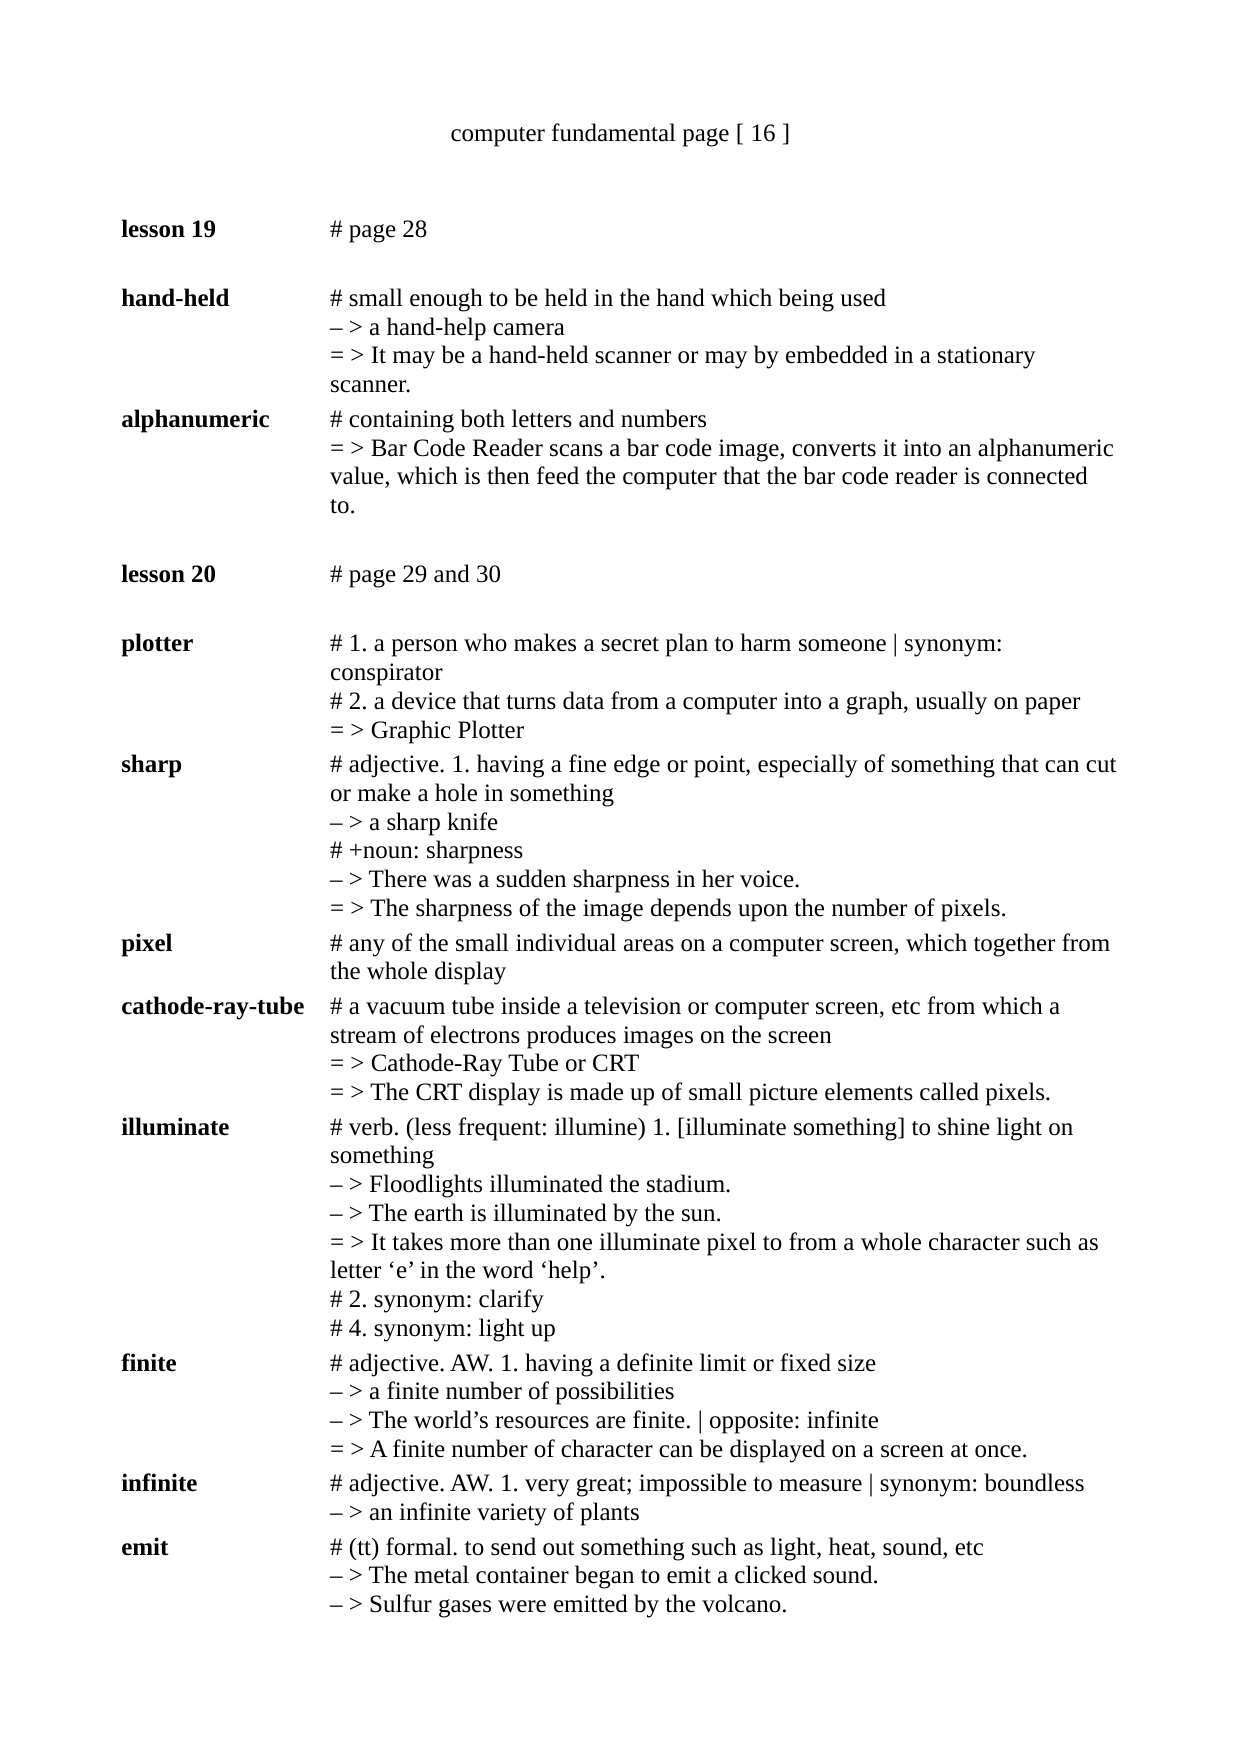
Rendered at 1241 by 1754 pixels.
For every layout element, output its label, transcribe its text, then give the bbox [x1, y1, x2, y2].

table_cell [327, 176, 1122, 211]
table_cell finite [118, 1345, 327, 1466]
table_cell # verb. (less frequent: illumine) 1. [illuminate something] to shine light on something – > Floodlights illuminated the stadium. – > The earth is illuminated by the sun. = > It takes more than one illuminate pixel to from a whole character such as letter ‘e’ in the word ‘help’. # 2. synonym: clarify # 4. synonym: light up [327, 1109, 1122, 1345]
table_cell # containing both letters and numbers = > Bar Code Reader scans a bar code image, converts it into an alphanumeric value, which is then feed the computer that the bar code reader is connected to. [327, 401, 1122, 522]
table_cell # page 28 [327, 211, 1122, 246]
table_cell pixel [118, 925, 327, 988]
table_cell hand-held [118, 280, 327, 401]
table_cell illuminate [118, 1109, 327, 1345]
table_cell alphanumeric [118, 401, 327, 522]
table_cell [327, 246, 1122, 280]
table_cell [118, 246, 327, 280]
table_cell sharp [118, 746, 327, 925]
table_cell # (tt) formal. to send out something such as light, heat, sound, etc – > The metal container began to emit a clicked sound. – > Sulfur gases were emitted by the volcano. [327, 1529, 1122, 1621]
table_cell emit [118, 1529, 327, 1621]
table_cell lesson 20 [118, 556, 327, 591]
table_cell lesson 19 [118, 211, 327, 246]
table_cell [327, 591, 1122, 626]
table_cell # adjective. 1. having a fine edge or point, especially of something that can cut or make a hole in something – > a sharp knife # +noun: sharpness – > There was a sudden sharpness in her voice. = > The sharpness of the image depends upon the number of pixels. [327, 746, 1122, 925]
table_cell # adjective. AW. 1. having a definite limit or fixed size – > a finite number of possibilities – > The world’s resources are finite. | opposite: infinite = > A finite number of character can be displayed on a screen at once. [327, 1345, 1122, 1466]
table_cell # 1. a person who makes a secret plan to harm someone | synonym: conspirator # 2. a device that turns data from a computer into a graph, usually on paper = > Graphic Plotter [327, 626, 1122, 746]
table_cell # small enough to be held in the hand which being used – > a hand-help camera = > It may be a hand-held scanner or may by embedded in a stationary scanner. [327, 280, 1122, 401]
table_cell [327, 522, 1122, 556]
table_cell # adjective. AW. 1. very great; impossible to measure | synonym: boundless – > an infinite variety of plants [327, 1466, 1122, 1529]
table_cell [118, 522, 327, 556]
table_cell # any of the small individual areas on a computer screen, which together from the whole display [327, 925, 1122, 988]
table_cell [118, 591, 327, 626]
table_cell cathode-ray-tube [118, 988, 327, 1109]
table_cell # a vacuum tube inside a television or computer screen, etc from which a stream of electrons produces images on the screen = > Cathode-Ray Tube or CRT = > The CRT display is made up of small picture elements called pixels. [327, 988, 1122, 1109]
table_cell [118, 176, 327, 211]
table_cell plotter [118, 626, 327, 746]
table_cell # page 29 and 30 [327, 556, 1122, 591]
table_cell infinite [118, 1466, 327, 1529]
